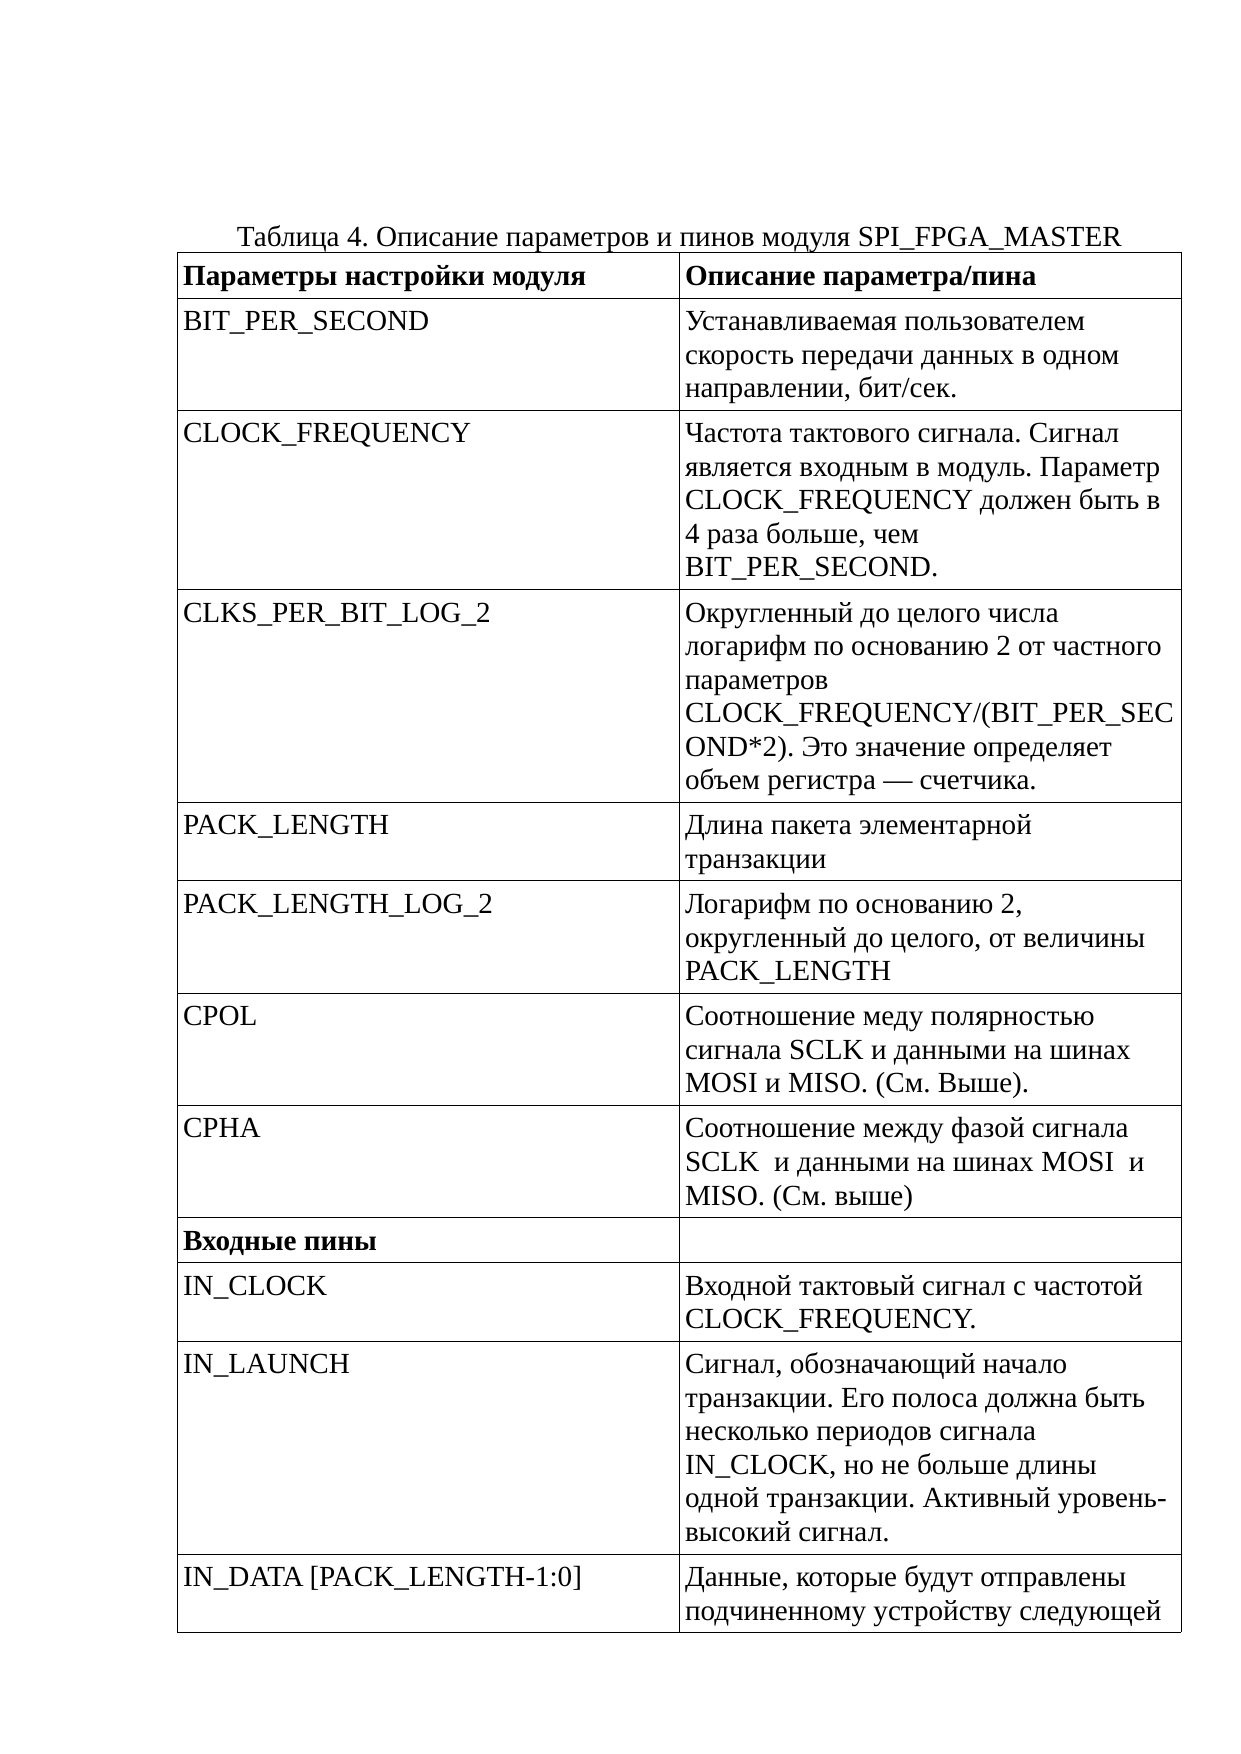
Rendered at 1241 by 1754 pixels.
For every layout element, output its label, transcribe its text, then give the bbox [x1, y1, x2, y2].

table_cell BIT_PER_SECOND [178, 299, 679, 409]
table_cell CPHA [178, 1106, 679, 1217]
table_cell Частота тактового сигнала. Сигнал является входным в модуль. Параметр CLOCK_FREQUENCY должен быть в 4 раза больше, чем BIT_PER_SECOND. [680, 411, 1181, 589]
table_cell Округленный до целого числа логарифм по основанию 2 от частного параметров CLOCK_FREQUENCY/(BIT_PER_SECOND*2). Это значение определяет объем регистра — счетчика. [680, 590, 1181, 802]
table_cell PACK_LENGTH_LOG_2 [178, 881, 679, 992]
table_cell Устанавливаемая пользователем скорость передачи данных в одном направлении, бит/сек. [680, 299, 1181, 409]
table_cell CPOL [178, 994, 679, 1105]
table_header Параметры настройки модуля [178, 253, 679, 297]
table_header Описание параметра/пина [680, 253, 1181, 297]
table_cell IN_CLOCK [178, 1263, 679, 1341]
table_cell Логарифм по основанию 2, округленный до целого, от величины PACK_LENGTH [680, 881, 1181, 992]
table_cell Входной тактовый сигнал с частотой CLOCK_FREQUENCY. [680, 1263, 1181, 1341]
table_cell IN_DATA [PACK_LENGTH-1:0] [178, 1555, 679, 1632]
table_cell CLOCK_FREQUENCY [178, 411, 679, 589]
table_cell Данные, которые будут отправлены подчиненному устройству следующей [680, 1555, 1181, 1632]
table_cell Соотношение между фазой сигнала SCLK и данными на шинах MOSI и MISO. (См. выше) [680, 1106, 1181, 1217]
table_cell Входные пины [178, 1218, 679, 1262]
table_cell CLKS_PER_BIT_LOG_2 [178, 590, 679, 802]
table_cell Соотношение меду полярностью сигнала SCLK и данными на шинах MOSI и MISO. (См. Выше). [680, 994, 1181, 1105]
table_cell PACK_LENGTH [178, 803, 679, 880]
table_cell Длина пакета элементарной транзакции [680, 803, 1181, 880]
text Таблица 4. Описание параметров и пинов модуля SPI_FPGA_MASTER [177, 219, 1181, 252]
table_cell Сигнал, обозначающий начало транзакции. Его полоса должна быть несколько периодов сигнала IN_CLOCK, но не больше длины одной транзакции. Активный уровень-высокий сигнал. [680, 1342, 1181, 1553]
table_cell IN_LAUNCH [178, 1342, 679, 1553]
table_cell [680, 1218, 1181, 1262]
